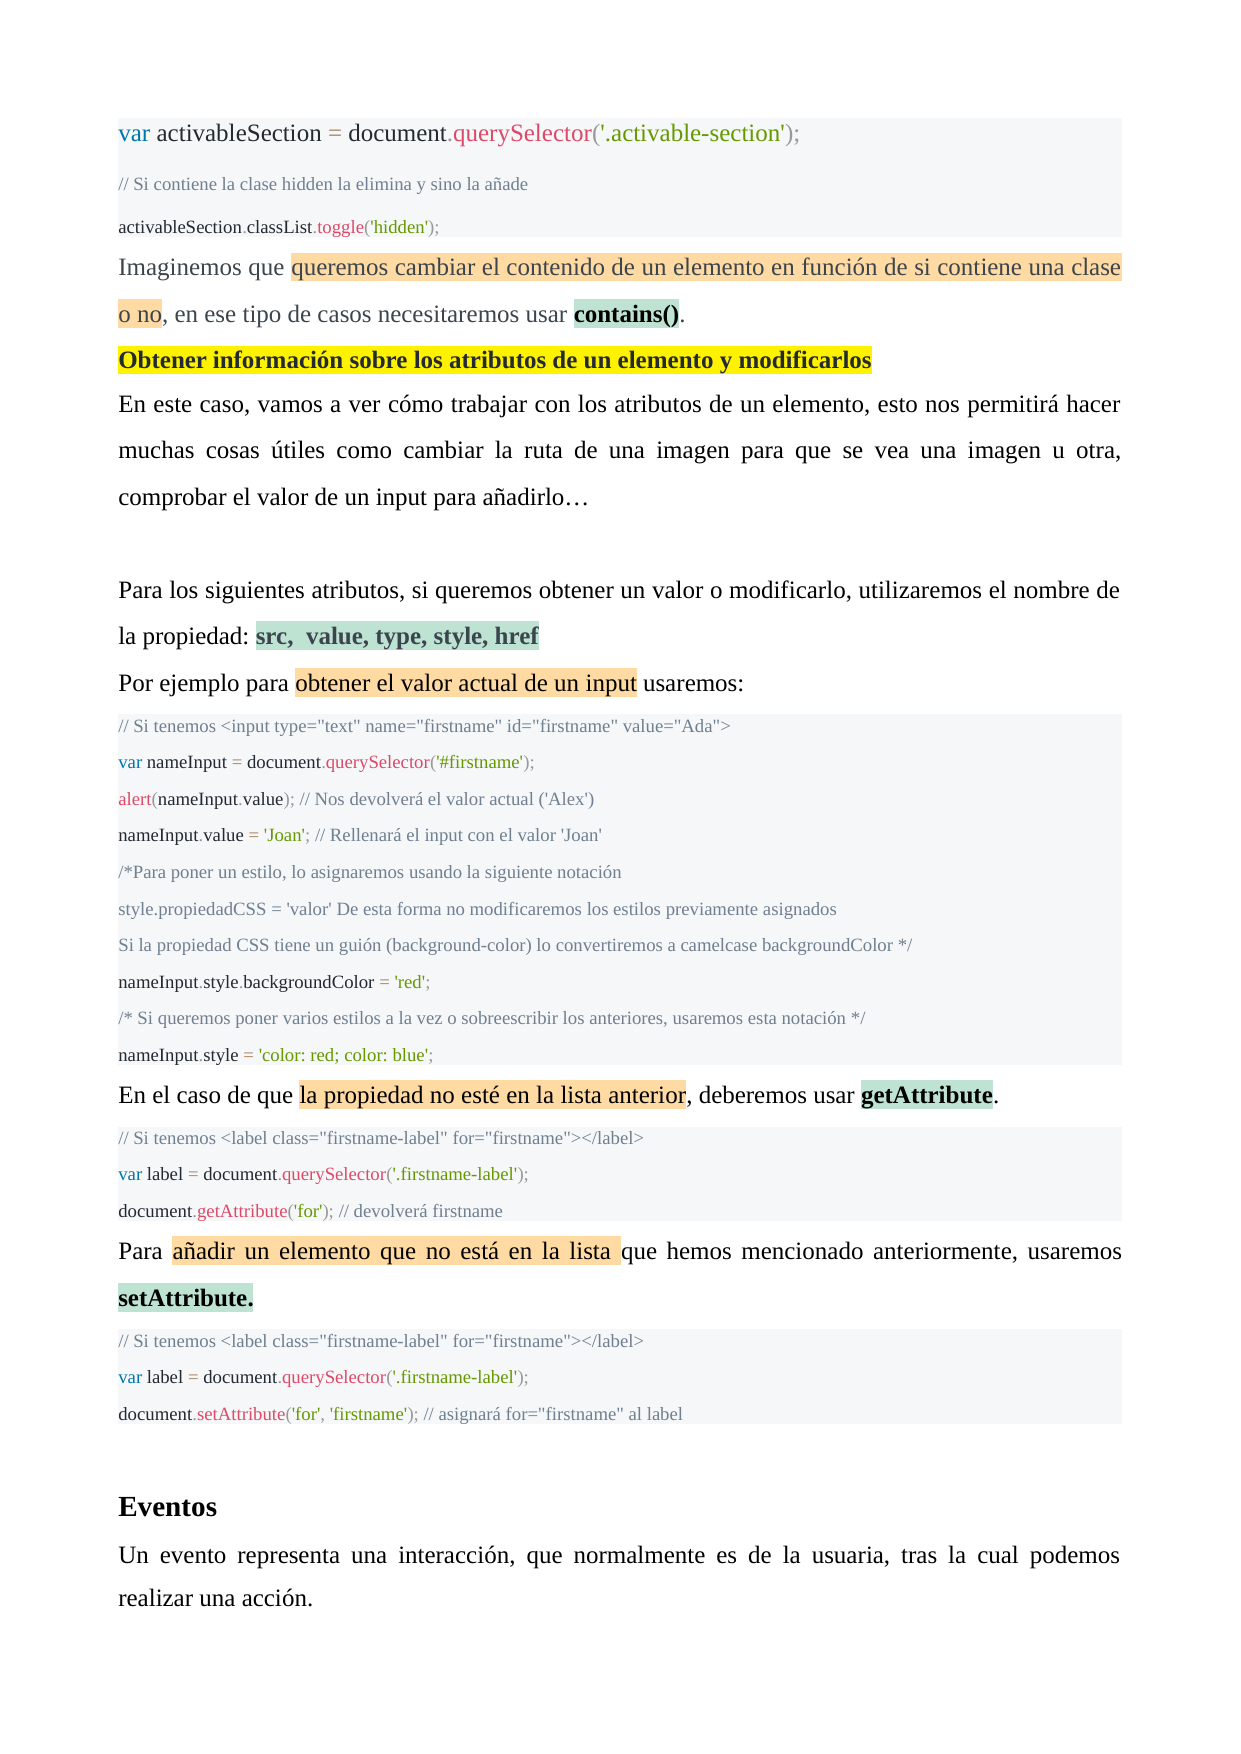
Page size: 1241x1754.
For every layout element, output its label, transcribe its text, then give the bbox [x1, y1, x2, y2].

text ​// Si contiene la clase hidden la elimina y sino la añade [118, 167, 1122, 196]
text Un evento representa una interacción, que normalmente es de la usuaria, tras la cual podemos realizar una acción. [118, 1540, 1122, 1612]
subtitle Obtener información sobre los atributos de un elemento y modificarlos [118, 346, 1122, 374]
text En el caso de que la propiedad no esté en la lista anterior, deberemos usar getAttribute. [118, 1080, 1122, 1109]
text // Si tenemos <input type="text" name="firstname" id="firstname" value="Ada"> [118, 714, 1122, 736]
subtitle Eventos [118, 1489, 1122, 1523]
text nameInput.style = 'color: red; color: blue'; [118, 1044, 1122, 1065]
text var activableSection = document.querySelector('.activable-section'); [118, 118, 1122, 147]
text activableSection.classList.toggle('hidden'); [118, 216, 1122, 237]
text nameInput.value = 'Joan'; // Rellenará el input con el valor 'Joan' [118, 824, 1122, 846]
text En este caso, vamos a ver cómo trabajar con los atributos de un elemento, esto nos permitirá hacer muchas cosas útiles como cambiar la ruta de una imagen para que se vea una imagen u otra, comprobar el valor de un input para añadirlo… [118, 389, 1122, 511]
text // Si tenemos <label class="firstname-label" for="firstname"></label> [118, 1127, 1122, 1148]
text ​/* Si queremos poner varios estilos a la vez o sobreescribir los anteriores, usaremos esta notación */ [118, 1007, 1122, 1029]
text style.propiedadCSS = 'valor' ​De esta forma no modificaremos los estilos previamente asignados [118, 897, 1122, 919]
text var label = document.querySelector('.firstname-label'); [118, 1163, 1122, 1185]
text Por ejemplo para obtener el valor actual de un input usaremos: [118, 668, 1122, 697]
text var label = document.querySelector('.firstname-label'); [118, 1366, 1122, 1388]
text Para los siguientes atributos, si queremos obtener un valor o modificarlo, utilizaremos el nombre de la propiedad: src, value, type, style, href [118, 575, 1122, 650]
text ​/*Para poner un estilo, lo asignaremos usando la siguiente notación [118, 861, 1122, 882]
text document.setAttribute('for', 'firstname'); // asignará for="firstname" al label [118, 1403, 1122, 1424]
text Para añadir un elemento que no está en la lista que hemos mencionado anteriormente, usaremos setAttribute. [118, 1236, 1122, 1312]
text // Si tenemos <label class="firstname-label" for="firstname"></label> [118, 1329, 1122, 1351]
text nameInput.style.backgroundColor = 'red'; [118, 971, 1122, 992]
text var nameInput = document.querySelector('#firstname'); [118, 751, 1122, 773]
text Imaginemos que queremos cambiar el contenido de un elemento en función de si contiene una clase o no, en ese tipo de casos necesitaremos usar contains(). [118, 252, 1122, 328]
text document.getAttribute('for'); // devolverá firstname [118, 1200, 1122, 1221]
text ​Si la propiedad CSS tiene un guión (background-color) lo convertiremos a camelcase backgroundColor */ [118, 934, 1122, 956]
text ​alert(nameInput.value); // Nos devolverá el valor actual ('Alex') [118, 788, 1122, 809]
